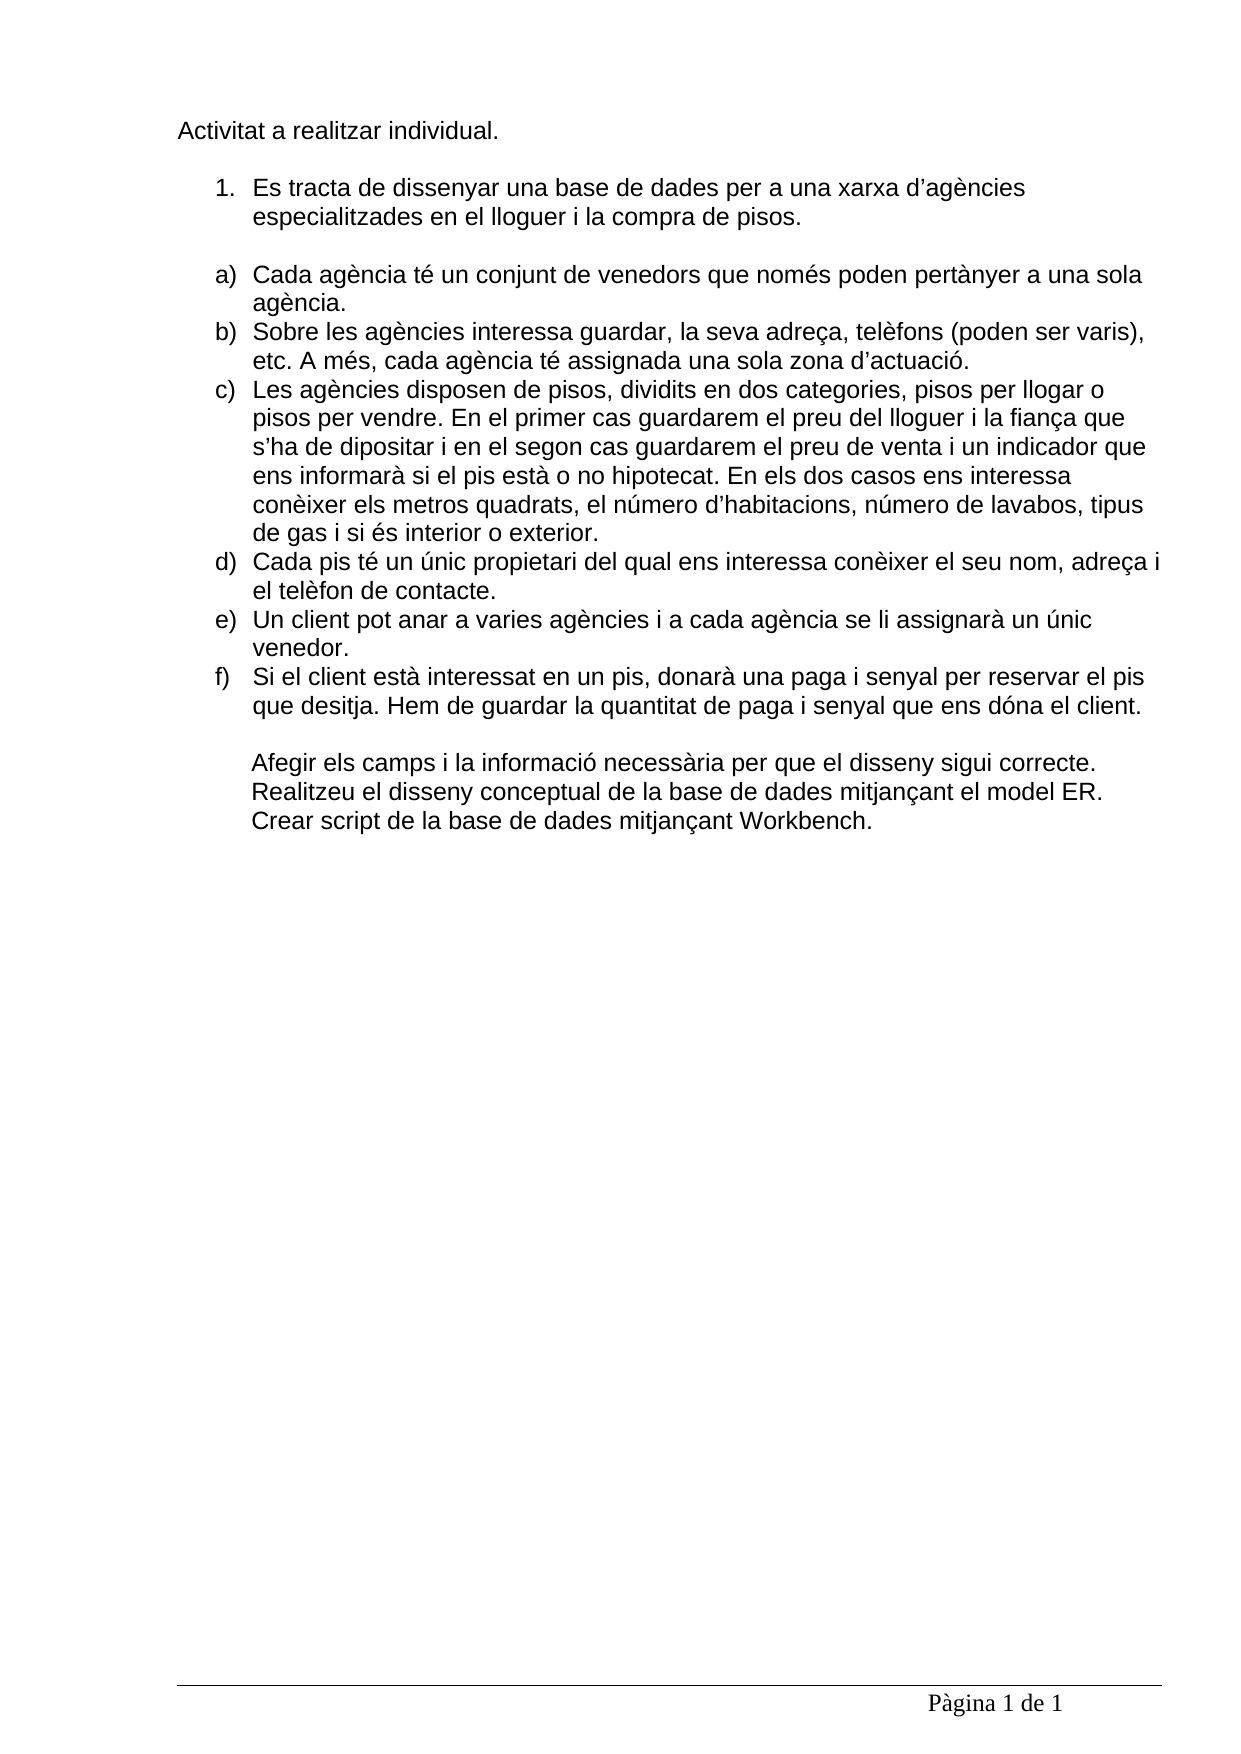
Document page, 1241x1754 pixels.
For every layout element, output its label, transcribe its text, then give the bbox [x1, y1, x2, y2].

text Afegir els camps i la informació necessària per que el disseny sigui correcte. Realitzeu el disseny conceptual de la base de dades mitjançant el model ER. [251, 748, 1162, 806]
list Un client pot anar a varies agències i a cada agència se li assignarà un únic venedor. [215, 604, 1162, 662]
list Si el client està interessat en un pis, donarà una paga i senyal per reservar el pis que desitja. Hem de guardar la quantitat de paga i senyal que ens dóna el client. [215, 662, 1162, 719]
text Crear script de la base de dades mitjançant Workbench. [251, 806, 1162, 834]
list Cada agència té un conjunt de venedors que només poden pertànyer a una sola agència. [215, 259, 1162, 317]
list Les agències disposen de pisos, dividits en dos categories, pisos per llogar o pisos per vendre. En el primer cas guardarem el preu del lloguer i la fiança que s’ha de dipositar i en el segon cas guardarem el preu de venta i un indicador que ens informarà si el pis està o no hipotecat. En els dos casos ens interessa conèixer els metros quadrats, el número d’habitacions, número de lavabos, tipus de gas i si és interior o exterior. [215, 374, 1162, 547]
list Cada pis té un únic propietari del qual ens interessa conèixer el seu nom, adreça i el telèfon de contacte. [215, 547, 1162, 604]
list Sobre les agències interessa guardar, la seva adreça, telèfons (poden ser varis), etc. A més, cada agència té assignada una sola zona d’actuació. [215, 317, 1162, 374]
text Activitat a realitzar individual. [177, 116, 1162, 144]
list Es tracta de dissenyar una base de dades per a una xarxa d’agències especialitzades en el lloguer i la compra de pisos. [215, 173, 1162, 231]
